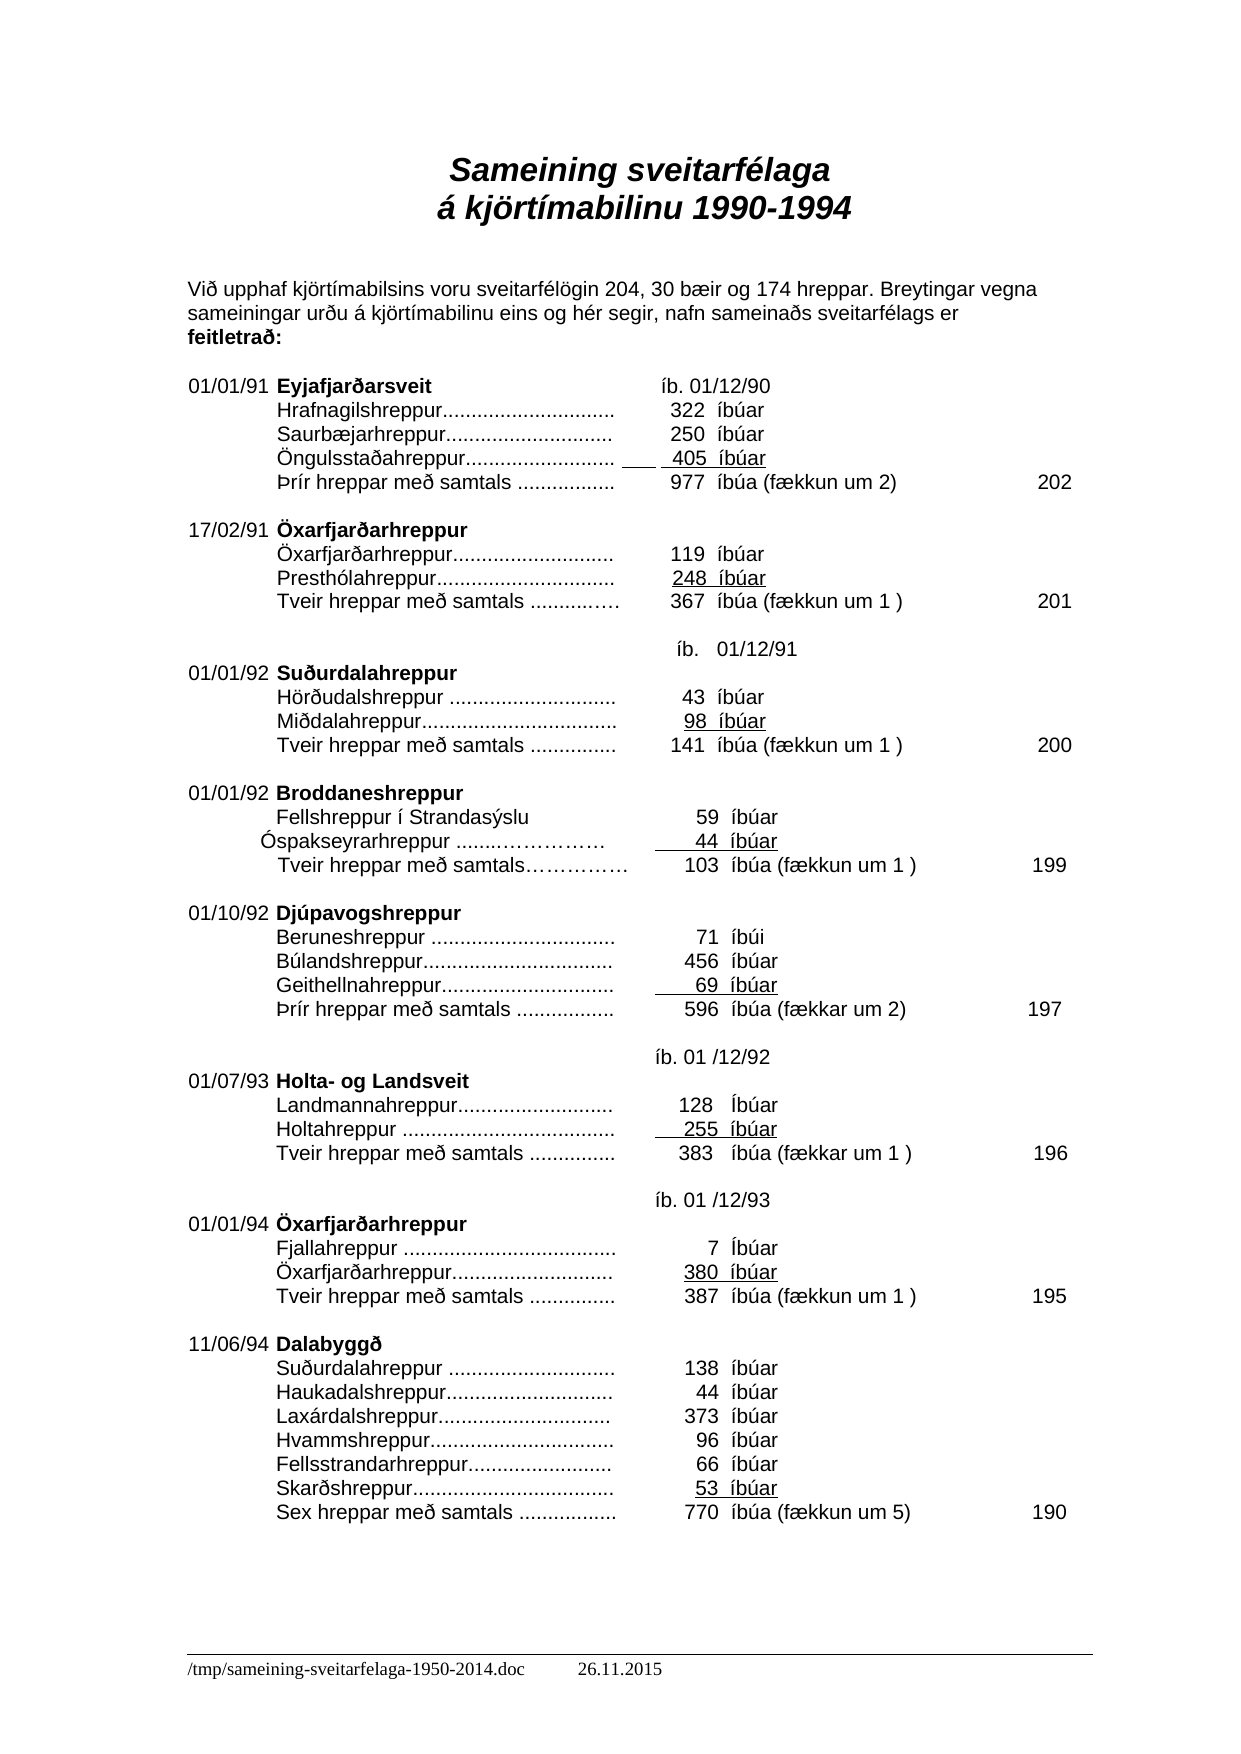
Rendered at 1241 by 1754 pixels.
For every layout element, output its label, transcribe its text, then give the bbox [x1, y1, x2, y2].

table_cell [277, 494, 661, 517]
table_cell Saurbæjarhreppur............................. [277, 422, 661, 446]
table_cell [276, 1164, 643, 1188]
table_cell Djúpavogshreppur [276, 901, 643, 925]
table_cell [188, 997, 276, 1021]
text Við upphaf kjörtímabilsins voru sveitarfélögin 204, 30 bæir og 174 hreppar. Breytingar vegna sameiningar urðu á kjörtímabilinu eins og hér segir, nafn sameinaðs sveitarfélags er [187, 277, 1093, 325]
table_cell 66 [643, 1452, 719, 1476]
table_cell [188, 1500, 276, 1524]
table_cell 141 [661, 733, 705, 757]
table_cell Íbúar [719, 1093, 1073, 1116]
table_cell [188, 1380, 276, 1404]
table_cell Hrafnagilshreppur.............................. [277, 398, 661, 422]
table_cell [188, 613, 277, 637]
table_cell [643, 1332, 719, 1356]
table_cell [188, 685, 277, 709]
table_cell Landmannahreppur........................... [276, 1093, 643, 1116]
table_cell íbúar [705, 685, 1072, 709]
table_cell 250 [661, 422, 705, 446]
table_header 01/01/91 [188, 374, 277, 398]
table_cell [188, 1260, 276, 1284]
table_cell [719, 901, 1073, 925]
text á kjörtímabilinu 1990-1994 [187, 188, 1093, 227]
table_cell 59 [643, 805, 719, 829]
table_cell [277, 613, 661, 637]
table_cell [188, 733, 277, 757]
table_cell Suðurdalahreppur [277, 661, 661, 685]
table_cell íbúa (fækkar um 2) 197 [719, 997, 1073, 1021]
table_cell Tveir hreppar með samtals ............... [277, 733, 661, 757]
table_cell íbúar [705, 541, 1072, 565]
table_cell [719, 1021, 1073, 1044]
table_cell [188, 637, 277, 661]
table_cell [276, 1045, 643, 1068]
table_cell [276, 877, 643, 901]
table_cell [661, 518, 705, 541]
table_cell [188, 973, 276, 997]
table_cell 596 [643, 997, 719, 1021]
table_cell Öxarfjarðarhreppur............................ [277, 541, 661, 565]
subtitle Sameining sveitarfélaga [187, 150, 1093, 188]
table_cell 405 íbúar [661, 446, 1072, 469]
table_cell Dalabyggð [276, 1332, 643, 1356]
table_cell Tveir hreppar með samtals…………… [276, 853, 643, 877]
table_cell 119 [661, 541, 705, 565]
table_cell 01/07/93 [188, 1069, 276, 1092]
table_header [643, 781, 719, 805]
table_cell 201 [941, 589, 1072, 613]
table_header íb. 01/12/90 [661, 374, 1072, 398]
table_cell Geithellnahreppur.............................. [276, 973, 643, 997]
table_cell [276, 1308, 643, 1332]
table_header Eyjafjarðarsveit [277, 374, 661, 398]
table_cell íbúar [719, 805, 1073, 829]
table_cell Haukadalshreppur............................. [276, 1380, 643, 1404]
table_cell 380 íbúar [643, 1260, 1073, 1284]
table_cell [643, 1021, 719, 1044]
table_cell 01/10/92 [188, 901, 276, 925]
table_cell [188, 925, 276, 949]
table_cell 11/06/94 [188, 1332, 276, 1356]
table_cell [277, 637, 661, 661]
table_cell [188, 589, 277, 613]
table_cell [188, 1188, 643, 1212]
table_cell [188, 1356, 276, 1380]
table_cell Íbúar [719, 1236, 1073, 1260]
table_cell [661, 661, 705, 685]
table_cell Holta- og Landsveit [276, 1069, 643, 1092]
table_cell íb. 01 /12/93 [643, 1188, 1073, 1212]
table_cell [188, 1284, 276, 1308]
table_cell 44 [643, 1380, 719, 1404]
table_cell 128 [643, 1093, 719, 1116]
table_cell [719, 1308, 1073, 1332]
table_cell [188, 565, 277, 589]
table_header Broddaneshreppur [276, 781, 643, 805]
table_cell [719, 1332, 1073, 1356]
table_cell íbúar [719, 949, 1073, 973]
table_cell [188, 853, 276, 877]
table_cell 44 íbúar [643, 829, 1073, 853]
table_cell íbúar [719, 1380, 1073, 1404]
table_cell 456 [643, 949, 719, 973]
table_cell [188, 1476, 276, 1500]
table_cell 770 [643, 1500, 719, 1524]
table_cell íbúar [719, 1356, 1073, 1380]
table_cell [643, 1164, 719, 1188]
table_cell [661, 494, 705, 517]
table_cell [188, 1116, 276, 1140]
table_cell [188, 949, 276, 973]
table_cell Óspakseyrarhreppur ........…………… [276, 829, 643, 853]
table_cell [643, 1308, 719, 1332]
table_cell [188, 470, 277, 493]
table_cell [188, 541, 277, 565]
table_cell Suðurdalahreppur ............................. [276, 1356, 643, 1380]
table_cell [188, 709, 277, 733]
table_cell 373 [643, 1404, 719, 1428]
table_cell [643, 877, 719, 901]
table_cell [188, 494, 277, 517]
table_cell [188, 1140, 276, 1164]
table_cell 248 íbúar [661, 565, 1072, 589]
table_cell íbúa (fækkun um 1 ) [705, 733, 941, 757]
table_cell [188, 1164, 276, 1188]
table_cell Presthólahreppur............................... [277, 565, 661, 589]
table_cell íbúa (fækkar um 1 ) 196 [719, 1140, 1073, 1164]
table_cell 103 [643, 853, 719, 877]
table_cell íbúar [719, 1428, 1073, 1452]
table_header [719, 781, 1073, 805]
table_cell [188, 398, 277, 422]
table_cell [705, 518, 1072, 541]
table_cell 322 [661, 398, 705, 422]
table_cell [643, 1212, 719, 1236]
table_cell [188, 1404, 276, 1428]
table_cell íbúar [705, 422, 1072, 446]
table_cell [705, 494, 1072, 517]
table_cell 202 [941, 470, 1072, 493]
table_header 01/01/92 [188, 781, 276, 805]
table_cell 71 [643, 925, 719, 949]
table_cell Þrír hreppar með samtals ................. [276, 997, 643, 1021]
table_cell Beruneshreppur ................................ [276, 925, 643, 949]
table_cell íbúi [719, 925, 1073, 949]
table_cell Fellshreppur í Strandasýslu [276, 805, 643, 829]
table_cell [188, 446, 277, 469]
table_cell 01/01/92 [188, 661, 277, 685]
table_cell Hvammshreppur................................ [276, 1428, 643, 1452]
table_cell [705, 613, 1072, 637]
table_cell Tveir hreppar með samtals ...........…. [277, 589, 661, 613]
table_cell [188, 1021, 276, 1044]
table_cell Miðdalahreppur.................................. [277, 709, 661, 733]
table_cell [719, 1069, 1073, 1092]
table_cell Öxarfjarðarhreppur [276, 1212, 643, 1236]
table_cell [661, 613, 705, 637]
text feitletrað: [187, 325, 1093, 349]
table_cell [643, 1069, 719, 1092]
table_cell Skarðshreppur................................... [276, 1476, 643, 1500]
table_cell 977 [661, 470, 705, 493]
table_cell [188, 1452, 276, 1476]
table_cell Þrír hreppar með samtals ................. [277, 470, 661, 493]
table_cell íbúar [719, 1404, 1073, 1428]
table_cell 367 [661, 589, 705, 613]
table_cell Laxárdalshreppur.............................. [276, 1404, 643, 1428]
table_cell [719, 1164, 1073, 1188]
table_cell Tveir hreppar með samtals ............... [276, 1284, 643, 1308]
table_cell [188, 877, 276, 901]
table_cell íbúar [705, 398, 1072, 422]
table_cell Fellsstrandarhreppur......................... [276, 1452, 643, 1476]
table_cell íbúa (fækkun um 2) [705, 470, 941, 493]
table_cell Fjallahreppur ..................................... [276, 1236, 643, 1260]
table_cell 43 [661, 685, 705, 709]
table_cell [188, 1045, 276, 1068]
table_cell [705, 661, 1072, 685]
table_cell Öxarfjarðarhreppur [277, 518, 661, 541]
table_cell íb. 01 /12/92 [643, 1045, 1073, 1068]
table_cell 383 [643, 1140, 719, 1164]
table_cell 7 [643, 1236, 719, 1260]
table_cell íbúa (fækkun um 1 ) 195 [719, 1284, 1073, 1308]
table_cell 138 [643, 1356, 719, 1380]
table_cell [188, 1308, 276, 1332]
table_cell 200 [941, 733, 1072, 757]
table_cell Búlandshreppur................................. [276, 949, 643, 973]
table_cell [719, 877, 1073, 901]
table_cell 387 [643, 1284, 719, 1308]
table_cell Sex hreppar með samtals ................. [276, 1500, 643, 1524]
table_cell Tveir hreppar með samtals ............... [276, 1140, 643, 1164]
table_cell íbúa (fækkun um 5) 190 [719, 1500, 1073, 1524]
table_cell Öxarfjarðarhreppur............................ [276, 1260, 643, 1284]
table_cell [188, 1428, 276, 1452]
table_cell 69 íbúar [643, 973, 1073, 997]
table_cell [188, 1236, 276, 1260]
table_cell 01/12/91 [705, 637, 1072, 661]
table_cell 53 íbúar [643, 1476, 1073, 1500]
table_cell Hörðudalshreppur ............................. [277, 685, 661, 709]
table_cell [643, 901, 719, 925]
table_cell [188, 829, 276, 853]
table_cell 255 íbúar [643, 1116, 1073, 1140]
table_cell 17/02/91 [188, 518, 277, 541]
table_cell [188, 805, 276, 829]
table_cell [188, 422, 277, 446]
table_cell íb. [661, 637, 705, 661]
table_cell íbúa (fækkun um 1 ) 199 [719, 853, 1073, 877]
table_cell [188, 1093, 276, 1116]
table_cell íbúa (fækkun um 1 ) [705, 589, 941, 613]
table_cell Holtahreppur ..................................... [276, 1116, 643, 1140]
table_cell [276, 1021, 643, 1044]
table_cell 01/01/94 [188, 1212, 276, 1236]
table_cell 96 [643, 1428, 719, 1452]
table_cell Öngulsstaðahreppur.......................... [277, 446, 661, 469]
table_cell [719, 1212, 1073, 1236]
table_cell 98 íbúar [661, 709, 1072, 733]
table_cell íbúar [719, 1452, 1073, 1476]
